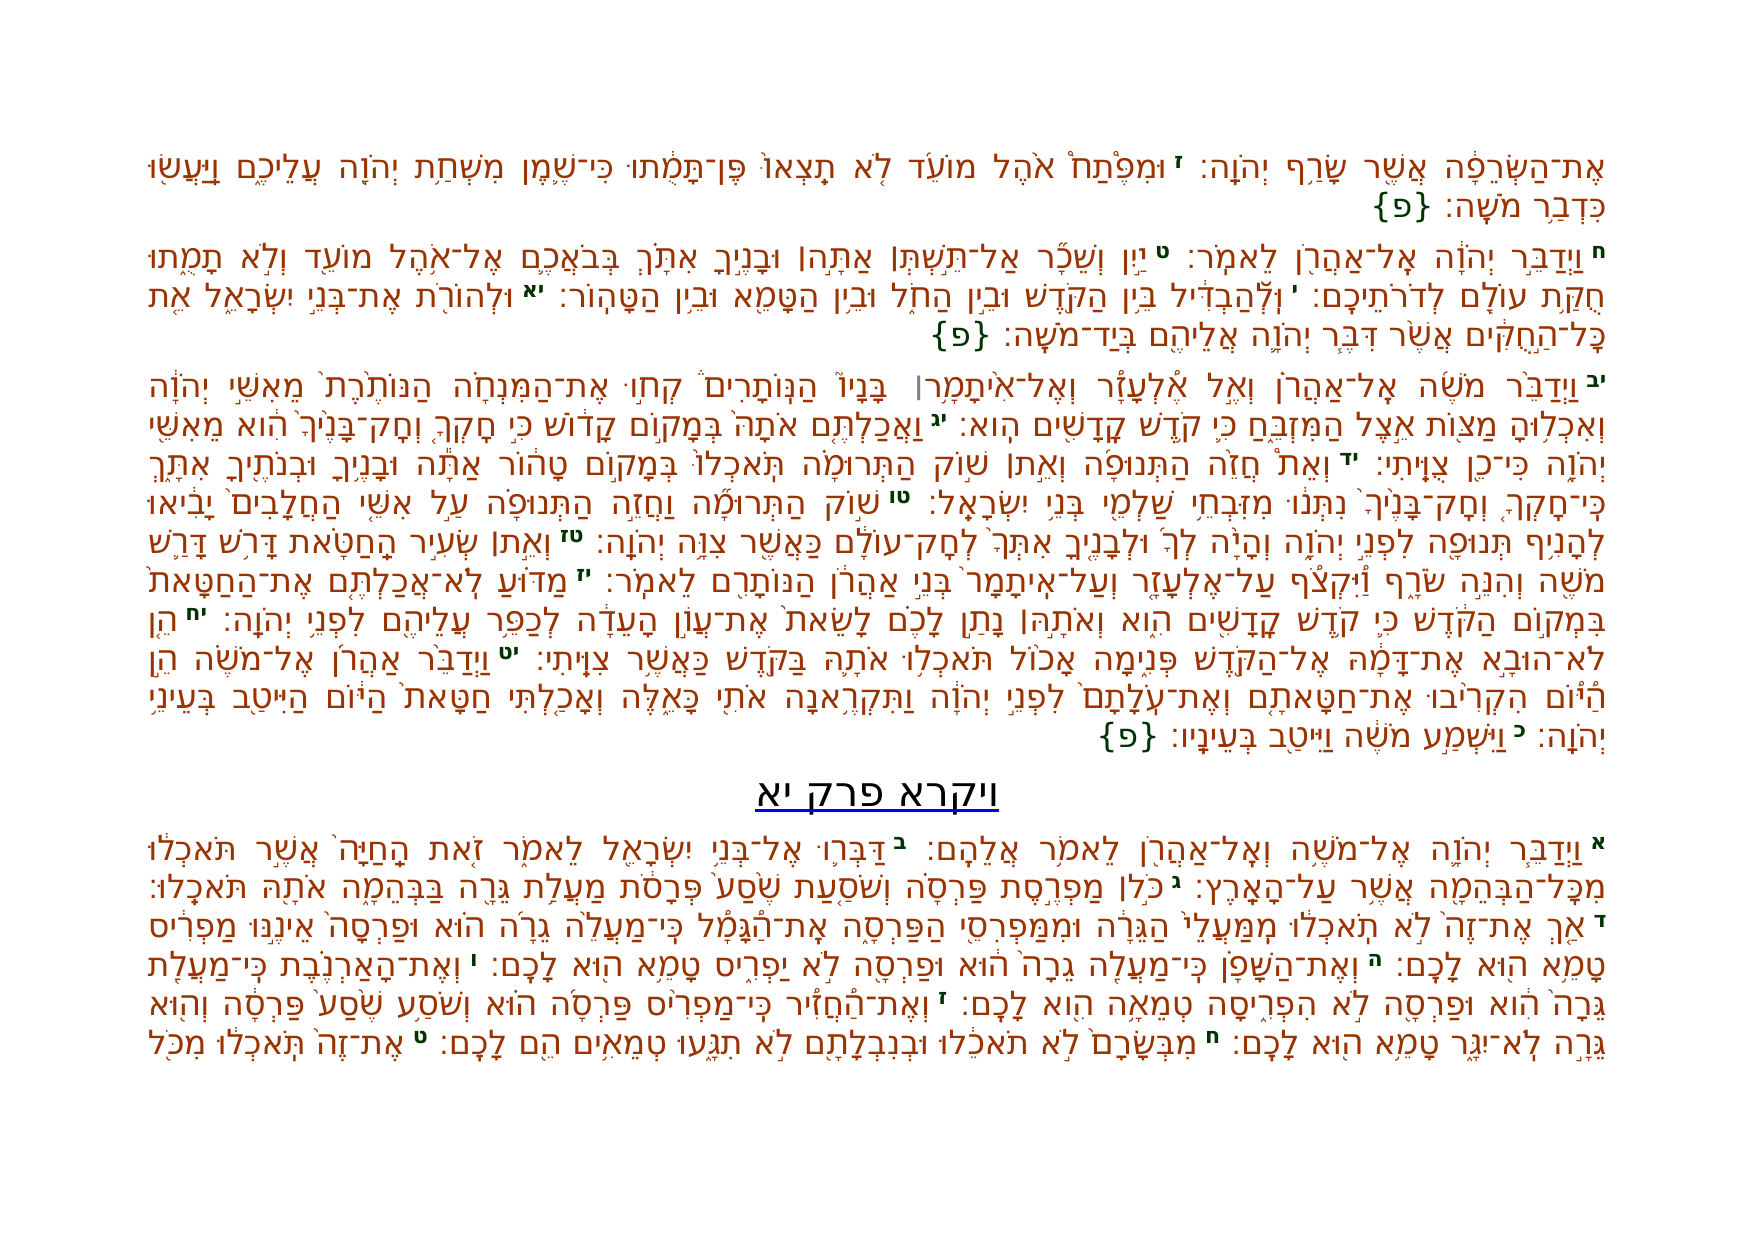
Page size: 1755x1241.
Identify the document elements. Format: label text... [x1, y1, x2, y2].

text אֶת־הַשְּׂרֵפָ֔ה אֲשֶׁ֖ר שָׂרַ֥ף יְהֹוָֽה׃ ז וּמִפֶּ֩תַח֩ אֹ֨הֶל מוֹעֵ֜ד לֹ֤א תֵֽצְאוּ֙ פֶּן־תָּמֻ֔תוּ כִּי־שֶׁ֛מֶן מִשְׁחַ֥ת יְהֹוָ֖ה עֲלֵיכֶ֑ם וַֽיַּעֲשׂ֖וּ כִּדְבַ֥ר מֹשֶֽׁה׃ {פ} [148, 148, 1606, 225]
text ח וַיְדַבֵּ֣ר יְהֹוָ֔ה אֶֽל־אַהֲרֹ֖ן לֵאמֹֽר׃ ט יַ֣יִן וְשֵׁכָ֞ר אַל־תֵּ֣שְׁתְּ׀ אַתָּ֣ה׀ וּבָנֶ֣יךָ אִתָּ֗ךְ בְּבֹאֲכֶ֛ם אֶל־אֹ֥הֶל מוֹעֵ֖ד וְלֹ֣א תָמֻ֑תוּ חֻקַּ֥ת עוֹלָ֖ם לְדֹרֹתֵיכֶֽם׃ י וּֽלְﬞהַבְדִּ֔יל בֵּ֥ין הַקֹּ֖דֶשׁ וּבֵ֣ין הַחֹ֑ל וּבֵ֥ין הַטָּמֵ֖א וּבֵ֥ין הַטָּהֽוֹר׃ יא וּלְהוֹרֹ֖ת אֶת־בְּנֵ֣י יִשְׂרָאֵ֑ל אֵ֚ת כׇּל־הַ֣חֻקִּ֔ים אֲשֶׁ֨ר דִּבֶּ֧ר יְהֹוָ֛ה אֲלֵיהֶ֖ם בְּיַד־מֹשֶֽׁה׃ {פ} [148, 238, 1606, 354]
text ויקרא פרק יא [148, 768, 1606, 817]
text א וַיְדַבֵּ֧ר יְהֹוָ֛ה אֶל־מֹשֶׁ֥ה וְאֶֽל־אַהֲרֹ֖ן לֵאמֹ֥ר אֲלֵהֶֽם׃ ב דַּבְּר֛וּ אֶל־בְּנֵ֥י יִשְׂרָאֵ֖ל לֵאמֹ֑ר זֹ֤את הַֽחַיָּה֙ אֲשֶׁ֣ר תֹּאכְל֔וּ מִכׇּל־הַבְּהֵמָ֖ה אֲשֶׁ֥ר עַל־הָאָֽרֶץ׃ ג כֹּ֣ל׀ מַפְרֶ֣סֶת פַּרְסָ֗ה וְשֹׁסַ֤עַת שֶׁ֙סַע֙ פְּרָסֹ֔ת מַעֲלַ֥ת גֵּרָ֖ה בַּבְּהֵמָ֑ה אֹתָ֖הּ תֹּאכֵֽלוּ׃ ד אַ֤ךְ אֶת־זֶה֙ לֹ֣א תֹֽאכְל֔וּ מִֽמַּעֲלֵי֙ הַגֵּרָ֔ה וּמִמַּפְרִסֵ֖י הַפַּרְסָ֑ה אֶֽת־הַ֠גָּמָ֠ל כִּֽי־מַעֲלֵ֨ה גֵרָ֜ה ה֗וּא וּפַרְסָה֙ אֵינֶ֣נּוּ מַפְרִ֔יס טָמֵ֥א ה֖וּא לָכֶֽם׃ ה וְאֶת־הַשָּׁפָ֗ן כִּֽי־מַעֲלֵ֤ה גֵרָה֙ ה֔וּא וּפַרְסָ֖ה לֹ֣א יַפְרִ֑יס טָמֵ֥א ה֖וּא לָכֶֽם׃ ו וְאֶת־הָאַרְנֶ֗בֶת כִּֽי־מַעֲלַ֤ת גֵּרָה֙ הִ֔וא וּפַרְסָ֖ה לֹ֣א הִפְרִ֑יסָה טְמֵאָ֥ה הִ֖וא לָכֶֽם׃ ז וְאֶת־הַ֠חֲזִ֠יר כִּֽי־מַפְרִ֨יס פַּרְסָ֜ה ה֗וּא וְשֹׁסַ֥ע שֶׁ֙סַע֙ פַּרְסָ֔ה וְה֖וּא גֵּרָ֣ה לֹֽא־יִגָּ֑ר טָמֵ֥א ה֖וּא לָכֶֽם׃ ח מִבְּשָׂרָם֙ לֹ֣א תֹאכֵ֔לוּ וּבְנִבְלָתָ֖ם לֹ֣א תִגָּ֑עוּ טְמֵאִ֥ים הֵ֖ם לָכֶֽם׃ ט אֶת־זֶה֙ תֹּֽאכְל֔וּ מִכֹּ֖ל [148, 829, 1606, 1062]
text יב וַיְדַבֵּ֨ר מֹשֶׁ֜ה אֶֽל־אַהֲרֹ֗ן וְאֶ֣ל אֶ֠לְעָזָ֠ר וְאֶל־אִ֨יתָמָ֥ר׀ בָּנָיו֮ הַנּֽוֹתָרִים֒ קְח֣וּ אֶת־הַמִּנְחָ֗ה הַנּוֹתֶ֙רֶת֙ מֵאִשֵּׁ֣י יְהֹוָ֔ה וְאִכְל֥וּהָ מַצּ֖וֹת אֵ֣צֶל הַמִּזְבֵּ֑חַ כִּ֛י קֹ֥דֶשׁ קׇֽדָשִׁ֖ים הִֽוא׃ יג וַאֲכַלְתֶּ֤ם אֹתָהּ֙ בְּמָק֣וֹם קָד֔וֹשׁ כִּ֣י חׇקְךָ֤ וְחׇק־בָּנֶ֙יךָ֙ הִ֔וא מֵאִשֵּׁ֖י יְהֹוָ֑ה כִּי־כֵ֖ן צֻוֵּֽיתִי׃ יד וְאֵת֩ חֲזֵ֨ה הַתְּנוּפָ֜ה וְאֵ֣ת׀ שׁ֣וֹק הַתְּרוּמָ֗ה תֹּֽאכְלוּ֙ בְּמָק֣וֹם טָה֔וֹר אַתָּ֕ה וּבָנֶ֥יךָ וּבְנֹתֶ֖יךָ אִתָּ֑ךְ כִּֽי־חׇקְךָ֤ וְחׇק־בָּנֶ֙יךָ֙ נִתְּנ֔וּ מִזִּבְחֵ֥י שַׁלְמֵ֖י בְּנֵ֥י יִשְׂרָאֵֽל׃ טו שׁ֣וֹק הַתְּרוּמָ֞ה וַחֲזֵ֣ה הַתְּנוּפָ֗ה עַ֣ל אִשֵּׁ֤י הַחֲלָבִים֙ יָבִ֔יאוּ לְהָנִ֥יף תְּנוּפָ֖ה לִפְנֵ֣י יְהֹוָ֑ה וְהָיָ֨ה לְךָ֜ וּלְבָנֶ֤יךָ אִתְּךָ֙ לְחׇק־עוֹלָ֔ם כַּאֲשֶׁ֖ר צִוָּ֥ה יְהֹוָֽה׃ טז וְאֵ֣ת׀ שְׂעִ֣יר הַֽחַטָּ֗את דָּרֹ֥שׁ דָּרַ֛שׁ מֹשֶׁ֖ה וְהִנֵּ֣ה שֹׂרָ֑ף וַ֠יִּקְצֹ֠ף עַל־אֶלְעָזָ֤ר וְעַל־אִֽיתָמָר֙ בְּנֵ֣י אַהֲרֹ֔ן הַנּוֹתָרִ֖ם לֵאמֹֽר׃ יז מַדּ֗וּעַ לֹֽא־אֲכַלְתֶּ֤ם אֶת־הַחַטָּאת֙ בִּמְק֣וֹם הַקֹּ֔דֶשׁ כִּ֛י קֹ֥דֶשׁ קׇֽדָשִׁ֖ים הִ֑וא וְאֹתָ֣הּ׀ נָתַ֣ן לָכֶ֗ם לָשֵׂאת֙ אֶת־עֲוֺ֣ן הָעֵדָ֔ה לְכַפֵּ֥ר עֲלֵיהֶ֖ם לִפְנֵ֥י יְהֹוָֽה׃ יח הֵ֚ן לֹא־הוּבָ֣א אֶת־דָּמָ֔הּ אֶל־הַקֹּ֖דֶשׁ פְּנִ֑ימָה אָכ֨וֹל תֹּאכְל֥וּ אֹתָ֛הּ בַּקֹּ֖דֶשׁ כַּאֲשֶׁ֥ר צִוֵּֽיתִי׃ יט וַיְדַבֵּ֨ר אַהֲרֹ֜ן אֶל־מֹשֶׁ֗ה הֵ֣ן הַ֠יּ֠וֹם הִקְרִ֨יבוּ אֶת־חַטָּאתָ֤ם וְאֶת־עֹֽלָתָם֙ לִפְנֵ֣י יְהֹוָ֔ה וַתִּקְרֶ֥אנָה אֹתִ֖י כָּאֵ֑לֶּה וְאָכַ֤לְתִּי חַטָּאת֙ הַיּ֔וֹם הַיִּיטַ֖ב בְּעֵינֵ֥י יְהֹוָֽה׃ כ וַיִּשְׁמַ֣ע מֹשֶׁ֔ה וַיִּיטַ֖ב בְּעֵינָֽיו׃ {פ} [148, 367, 1606, 756]
